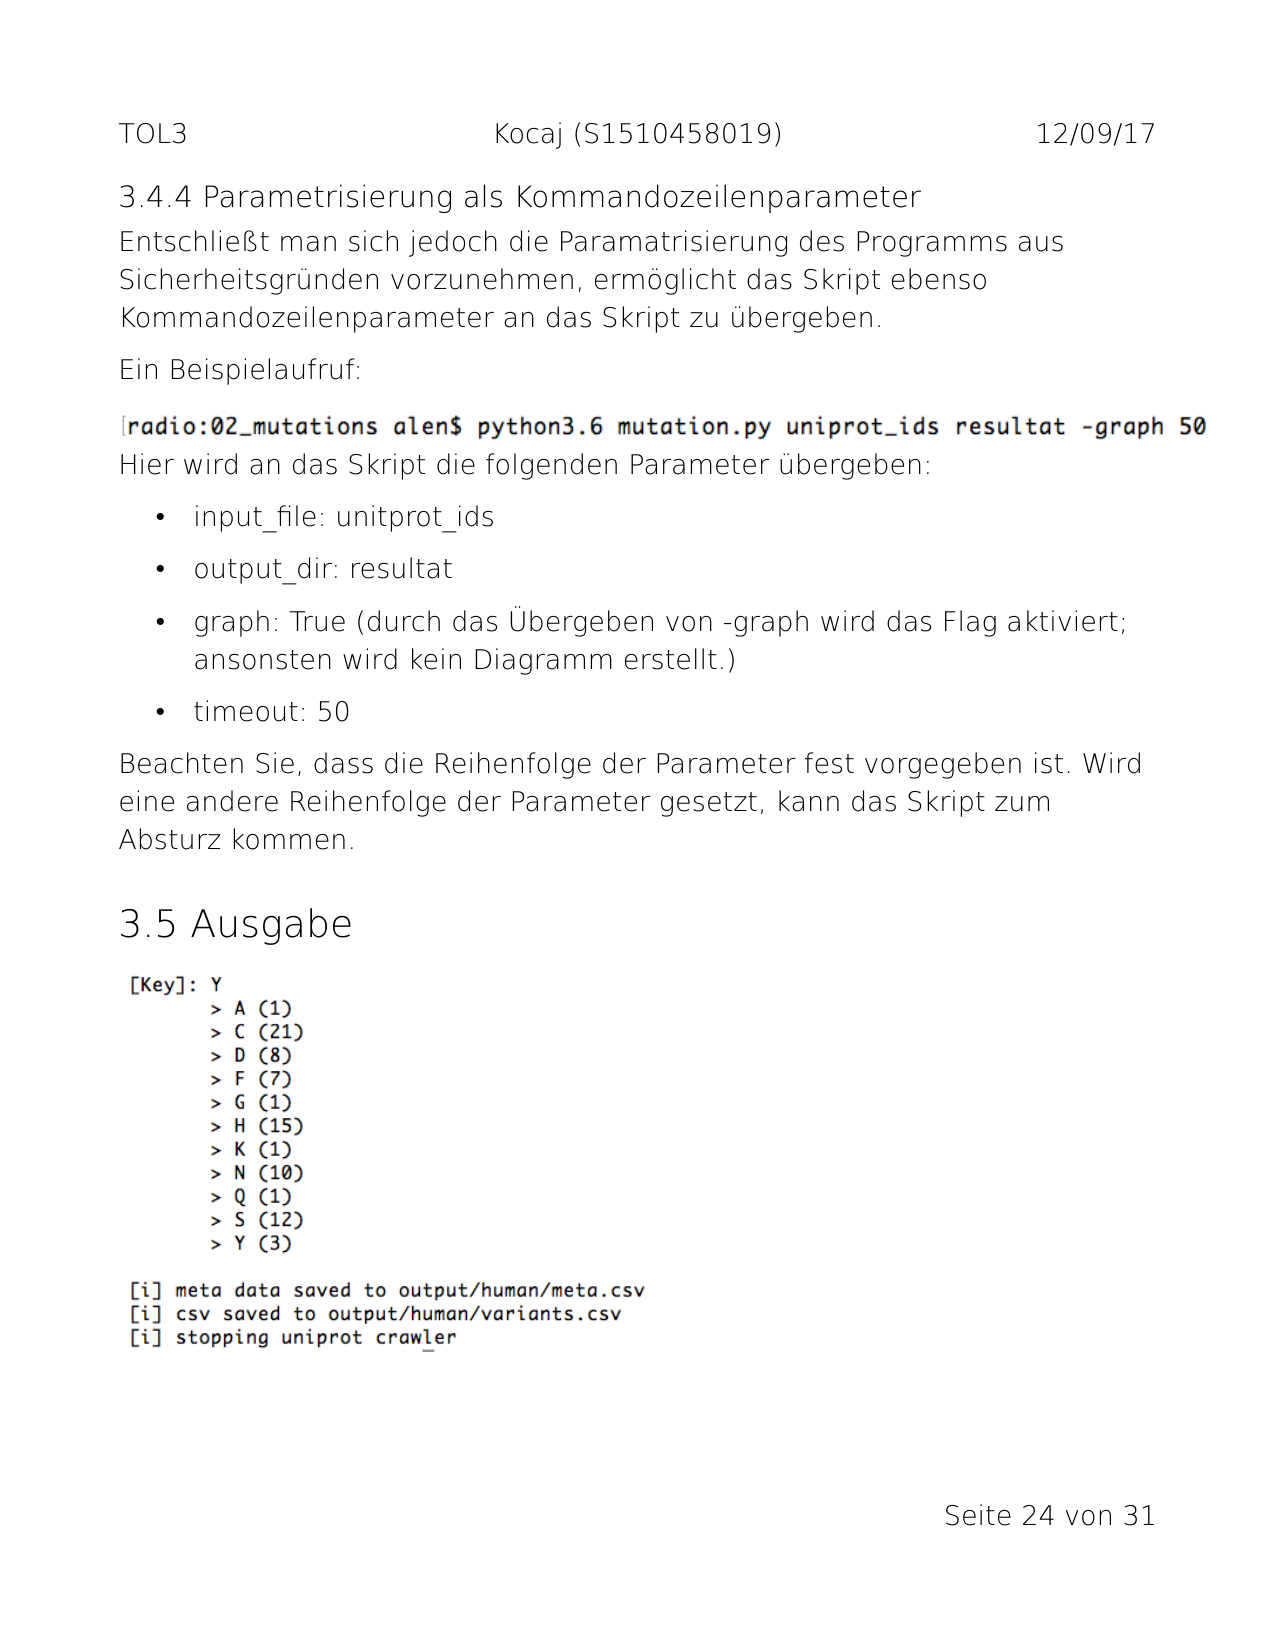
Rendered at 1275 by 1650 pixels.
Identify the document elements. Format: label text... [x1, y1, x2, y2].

picture [123, 969, 654, 1352]
subtitle 3.4.4 Parametrisierung als Kommandozeilenparameter [118, 180, 1157, 214]
list output_dir: resultat [156, 554, 1157, 585]
text Hier wird an das Skript die folgenden Parameter übergeben: [118, 407, 1157, 481]
list timeout: 50 [156, 696, 1157, 728]
text Beachten Sie, dass die Reihenfolge der Parameter fest vorgegeben ist. Wird eine andere Reihenfolge der Parameter gesetzt, kann das Skript zum Absturz kommen. [118, 749, 1157, 856]
list graph: True (durch das Übergeben von -graph wird das Flag aktiviert; ansonsten wird kein Diagramm erstellt.) [156, 606, 1157, 676]
subtitle 3.5 Ausgabe [118, 902, 1157, 946]
text Ein Beispielaufruf: [118, 354, 1157, 386]
text Entschließt man sich jedoch die Paramatrisierung des Programms aus Sicherheitsgründen vorzunehmen, ermöglicht das Skript ebenso Kommandozeilenparameter an das Skript zu übergeben. [118, 226, 1157, 333]
list input_file: unitprot_ids [156, 501, 1157, 533]
picture [120, 413, 1216, 443]
